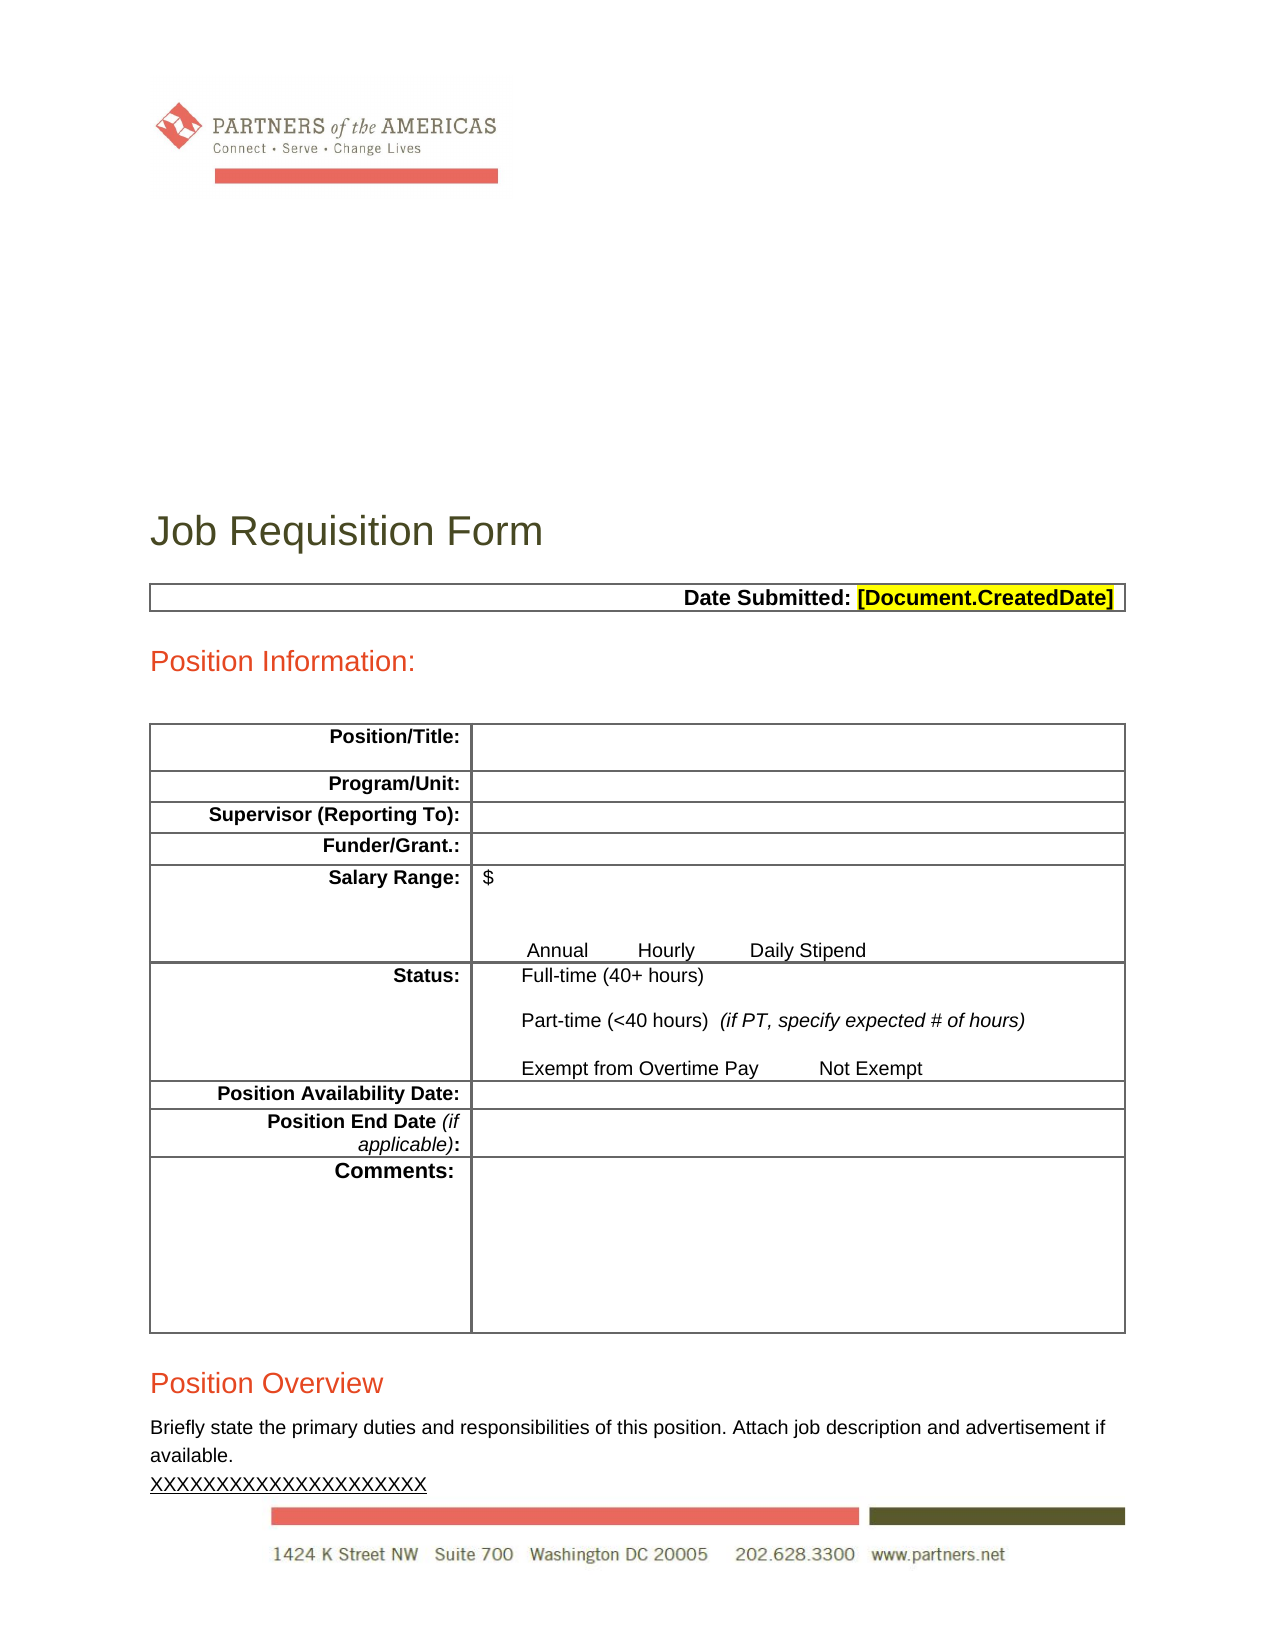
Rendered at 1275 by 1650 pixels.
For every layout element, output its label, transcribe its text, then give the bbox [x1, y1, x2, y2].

table_cell Full-time (40+ hours) Part-time (<40 hours) (if PT, specify expected # of hours) Exempt from Overtime Pay Not Exempt [473, 964, 1124, 1079]
table_cell Position End Date (if applicable): [151, 1110, 470, 1156]
table_header Date Submitted: [Document.CreatedDate] [151, 585, 1124, 610]
table_cell Position Availability Date: [151, 1082, 470, 1108]
table_cell Funder/Grant.: [151, 834, 470, 863]
table_cell Comments: [151, 1158, 470, 1332]
table_header Position/Title: [151, 725, 470, 770]
table_cell [473, 803, 1124, 832]
table_cell [473, 1082, 1124, 1108]
table_cell Supervisor (Reporting To): [151, 803, 470, 832]
table_cell [473, 834, 1124, 863]
table_cell Program/Unit: [151, 772, 470, 801]
subtitle Position Information: [150, 644, 1125, 678]
table_cell Status: [151, 964, 470, 1079]
table_cell [473, 1110, 1124, 1156]
text Briefly state the primary duties and responsibilities of this position. Attach job description and advertisement if available. [150, 1416, 1125, 1467]
text Job Requisition Form [150, 507, 1125, 555]
table_cell Salary Range: [151, 866, 470, 961]
table_cell [473, 1158, 1124, 1332]
table_cell $ Annual Hourly Daily Stipend [473, 866, 1124, 961]
text XXXXXXXXXXXXXXXXXXXXX [150, 1473, 1125, 1495]
table_header [473, 725, 1124, 770]
table_cell [473, 772, 1124, 801]
subtitle Position Overview [150, 1366, 1125, 1399]
